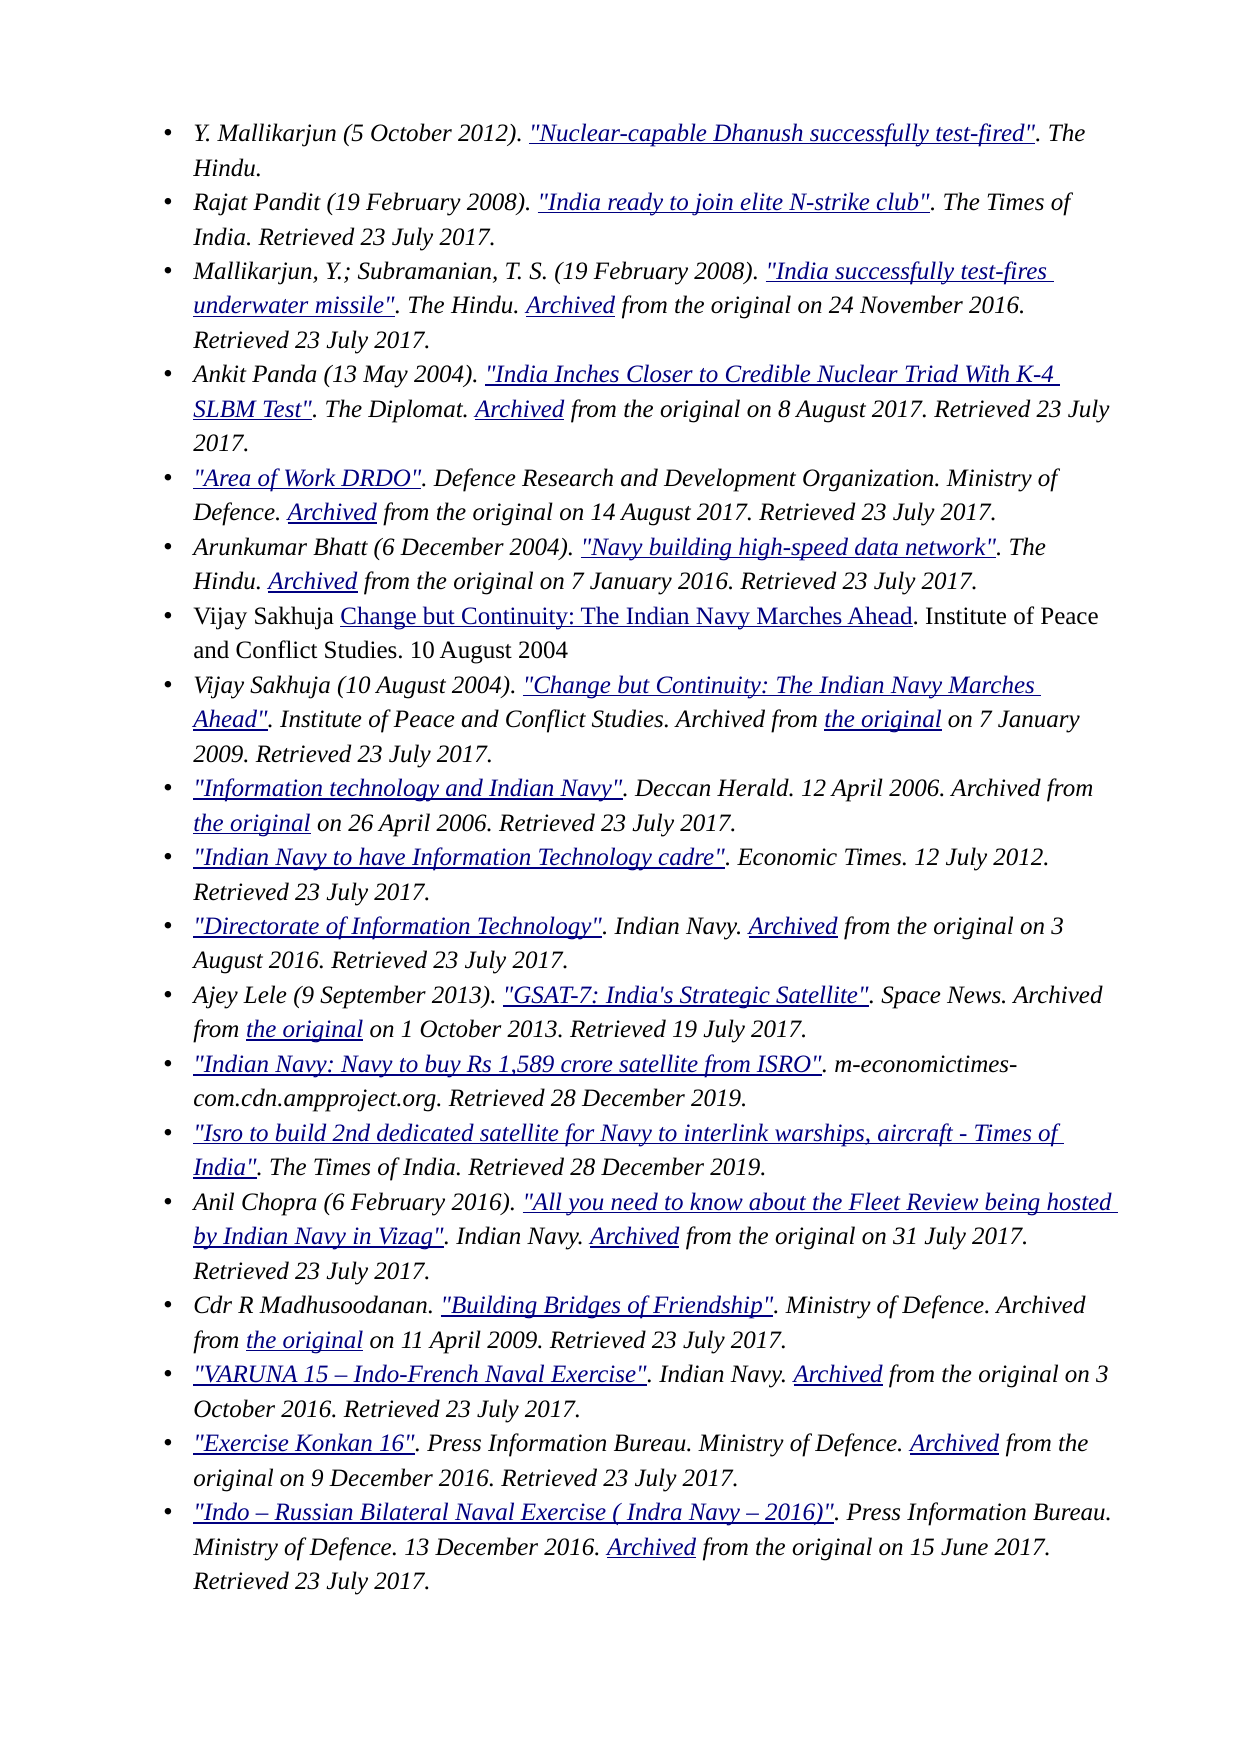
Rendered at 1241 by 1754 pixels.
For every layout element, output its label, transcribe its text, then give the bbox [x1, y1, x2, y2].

list Cdr R Madhusoodanan. "Building Bridges of Friendship". Ministry of Defence. Archived from the original on 11 April 2009. Retrieved 23 July 2017. [164, 1290, 1122, 1354]
list "Indo – Russian Bilateral Naval Exercise ( Indra Navy – 2016)". Press Information Bureau. Ministry of Defence. 13 December 2016. Archived from the original on 15 June 2017. Retrieved 23 July 2017. [164, 1497, 1122, 1595]
list "Information technology and Indian Navy". Deccan Herald. 12 April 2006. Archived from the original on 26 April 2006. Retrieved 23 July 2017. [164, 773, 1122, 836]
list "Indian Navy to have Information Technology cadre". Economic Times. 12 July 2012. Retrieved 23 July 2017. [164, 842, 1122, 905]
list Vijay Sakhuja Change but Continuity: The Indian Navy Marches Ahead. Institute of Peace and Conflict Studies. 10 August 2004 [164, 601, 1122, 664]
list "Directorate of Information Technology". Indian Navy. Archived from the original on 3 August 2016. Retrieved 23 July 2017. [164, 911, 1122, 974]
list Rajat Pandit (19 February 2008). "India ready to join elite N-strike club". The Times of India. Retrieved 23 July 2017. [164, 187, 1122, 250]
list Y. Mallikarjun (5 October 2012). "Nuclear-capable Dhanush successfully test-fired". The Hindu. [164, 118, 1122, 181]
list Vijay Sakhuja (10 August 2004). "Change but Continuity: The Indian Navy Marches Ahead". Institute of Peace and Conflict Studies. Archived from the original on 7 January 2009. Retrieved 23 July 2017. [164, 670, 1122, 767]
list "Area of Work DRDO". Defence Research and Development Organization. Ministry of Defence. Archived from the original on 14 August 2017. Retrieved 23 July 2017. [164, 463, 1122, 526]
list Arunkumar Bhatt (6 December 2004). "Navy building high-speed data network". The Hindu. Archived from the original on 7 January 2016. Retrieved 23 July 2017. [164, 532, 1122, 595]
list "Exercise Konkan 16". Press Information Bureau. Ministry of Defence. Archived from the original on 9 December 2016. Retrieved 23 July 2017. [164, 1428, 1122, 1492]
list "VARUNA 15 – Indo-French Naval Exercise". Indian Navy. Archived from the original on 3 October 2016. Retrieved 23 July 2017. [164, 1359, 1122, 1423]
list Ajey Lele (9 September 2013). "GSAT-7: India's Strategic Satellite". Space News. Archived from the original on 1 October 2013. Retrieved 19 July 2017. [164, 980, 1122, 1043]
list "Isro to build 2nd dedicated satellite for Navy to interlink warships, aircraft - Times of India". The Times of India. Retrieved 28 December 2019. [164, 1118, 1122, 1181]
list "Indian Navy: Navy to buy Rs 1,589 crore satellite from ISRO". m-economictimes-com.cdn.ampproject.org. Retrieved 28 December 2019. [164, 1049, 1122, 1112]
list Anil Chopra (6 February 2016). "All you need to know about the Fleet Review being hosted by Indian Navy in Vizag". Indian Navy. Archived from the original on 31 July 2017. Retrieved 23 July 2017. [164, 1187, 1122, 1285]
list Mallikarjun, Y.; Subramanian, T. S. (19 February 2008). "India successfully test-fires underwater missile". The Hindu. Archived from the original on 24 November 2016. Retrieved 23 July 2017. [164, 256, 1122, 354]
list Ankit Panda (13 May 2004). "India Inches Closer to Credible Nuclear Triad With K-4 SLBM Test". The Diplomat. Archived from the original on 8 August 2017. Retrieved 23 July 2017. [164, 359, 1122, 457]
